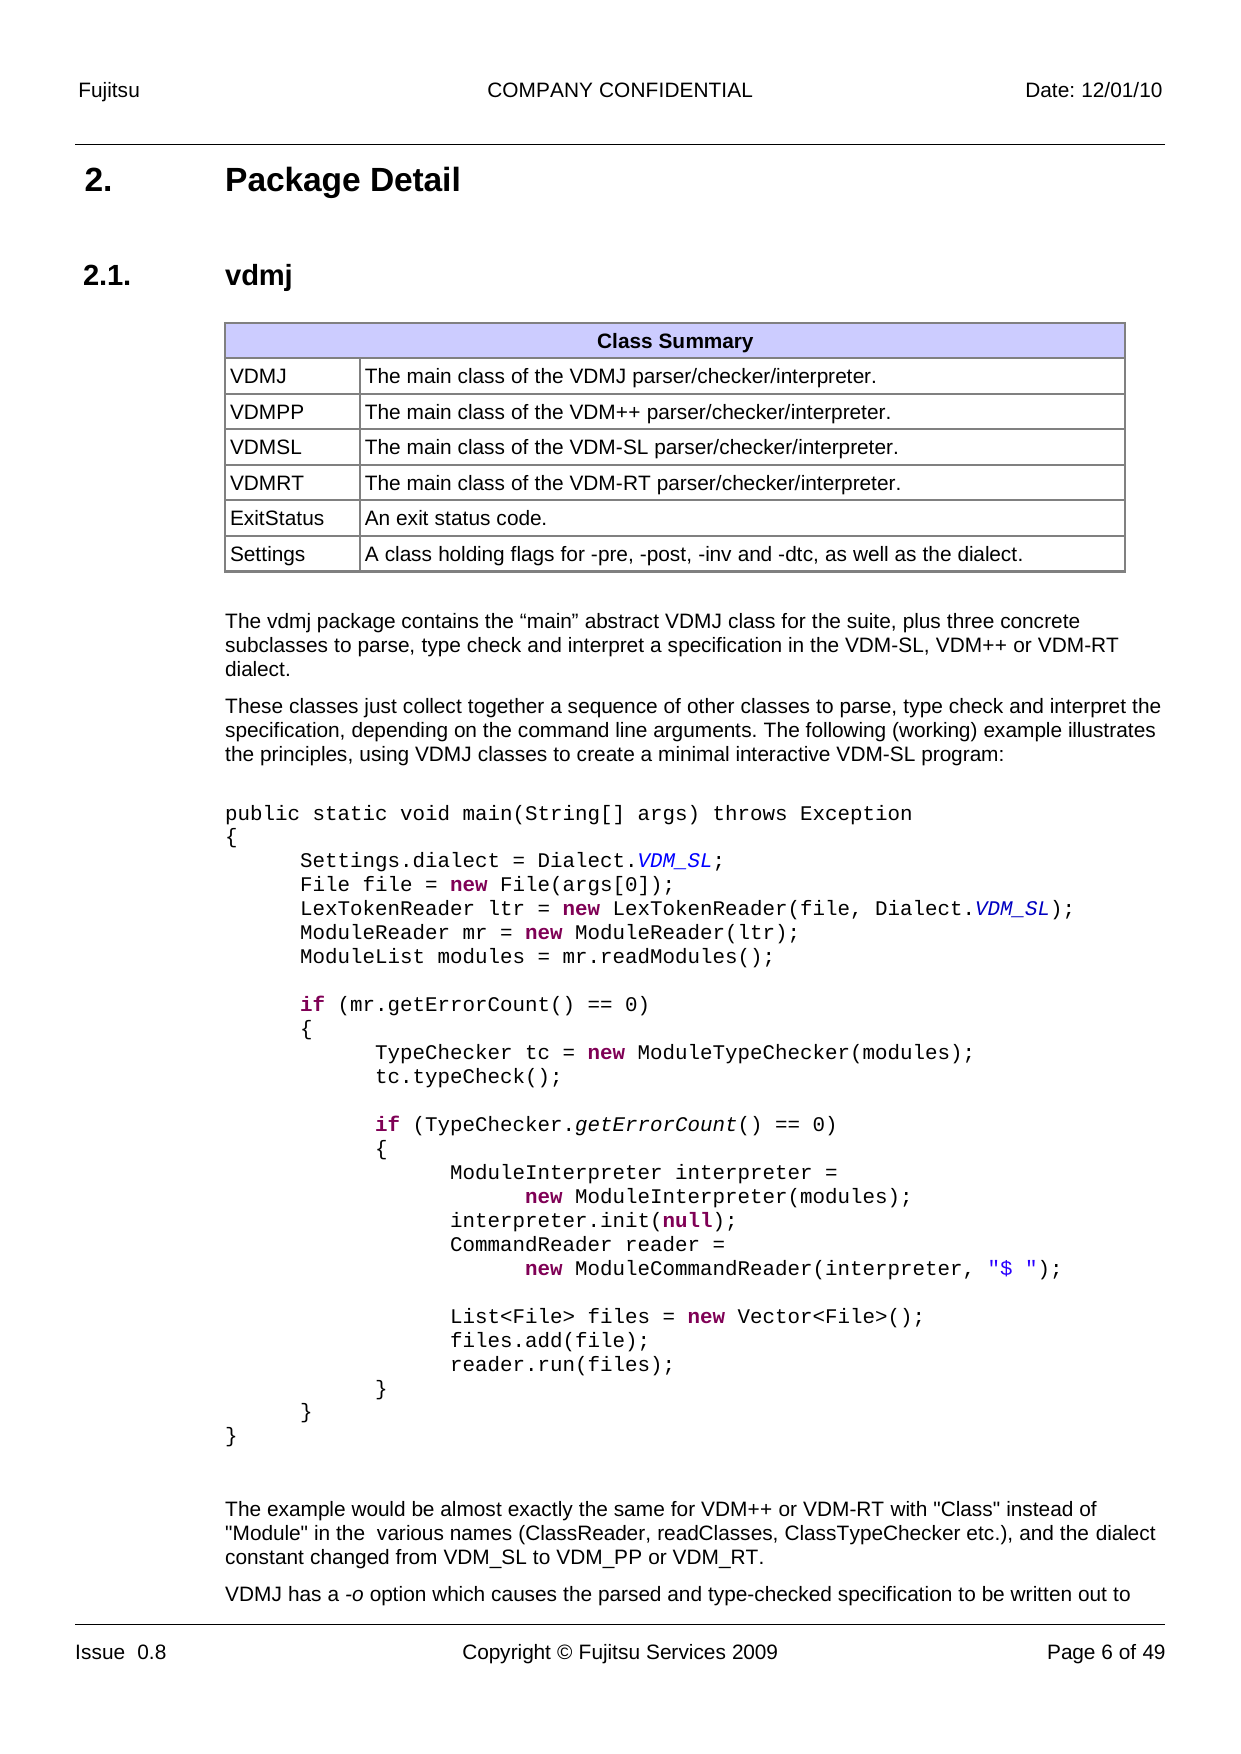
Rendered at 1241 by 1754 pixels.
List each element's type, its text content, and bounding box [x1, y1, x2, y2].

text ModuleInterpreter interpreter = [225, 1162, 1165, 1186]
text } [225, 1377, 1165, 1401]
table_cell The main class of the VDM-RT parser/checker/interpreter. [361, 466, 1124, 499]
table_cell VDMSL [226, 430, 359, 464]
text These classes just collect together a sequence of other classes to parse, type check and interpret the specification, depending on the command line arguments. The following (working) example illustrates the principles, using VDMJ classes to create a minimal interactive VDM-SL program: [225, 694, 1165, 766]
text { [225, 1018, 1165, 1042]
table_cell The main class of the VDM-SL parser/checker/interpreter. [361, 430, 1124, 464]
table_cell The main class of the VDMJ parser/checker/interpreter. [361, 359, 1124, 393]
table_cell VDMPP [226, 395, 359, 428]
text Settings.dialect = Dialect.VDM_SL; [225, 850, 1165, 874]
text public static void main(String[] args) throws Exception [225, 802, 1165, 826]
table_cell VDMJ [226, 359, 359, 393]
text List<File> files = new Vector<File>(); [225, 1306, 1165, 1329]
text new ModuleCommandReader(interpreter, "$ "); [225, 1258, 1165, 1282]
text The vdmj package contains the “main” abstract VDMJ class for the suite, plus three concrete subclasses to parse, type check and interpret a specification in the VDM-SL, VDM++ or VDM-RT dialect. [225, 609, 1165, 681]
text } [225, 1401, 1165, 1425]
text { [225, 826, 1165, 850]
text if (TypeChecker.getErrorCount() == 0) [225, 1114, 1165, 1138]
text CommandReader reader = [225, 1234, 1165, 1258]
text VDMJ has a -o option which causes the parsed and type-checked specification to be written out to [225, 1582, 1165, 1606]
table_cell The main class of the VDM++ parser/checker/interpreter. [361, 395, 1124, 428]
text } [225, 1425, 1165, 1449]
text tc.typeCheck(); [225, 1066, 1165, 1090]
subtitle vdmj [75, 258, 1165, 292]
table_cell ExitStatus [226, 501, 359, 535]
table_cell VDMRT [226, 466, 359, 499]
table_cell An exit status code. [361, 501, 1124, 535]
text File file = new File(args[0]); [225, 874, 1165, 898]
text files.add(file); [225, 1329, 1165, 1353]
text reader.run(files); [225, 1353, 1165, 1377]
subtitle Package Detail [75, 160, 1165, 198]
text if (mr.getErrorCount() == 0) [225, 994, 1165, 1018]
text The example would be almost exactly the same for VDM++ or VDM-RT with "Class" instead of "Module" in the various names (ClassReader, readClasses, ClassTypeChecker etc.), and the dialect constant changed from VDM_SL to VDM_PP or VDM_RT. [225, 1497, 1165, 1569]
text LexTokenReader ltr = new LexTokenReader(file, Dialect.VDM_SL); [225, 898, 1165, 922]
table_cell Settings [226, 537, 359, 570]
text ModuleList modules = mr.readModules(); [225, 946, 1165, 970]
text { [225, 1138, 1165, 1162]
table_header Class Summary [226, 324, 1124, 357]
text ModuleReader mr = new ModuleReader(ltr); [225, 922, 1165, 946]
text new ModuleInterpreter(modules); [225, 1186, 1165, 1210]
text TypeChecker tc = new ModuleTypeChecker(modules); [225, 1042, 1165, 1066]
text interpreter.init(null); [225, 1210, 1165, 1234]
table_cell A class holding flags for -pre, -post, -inv and -dtc, as well as the dialect. [361, 537, 1124, 570]
